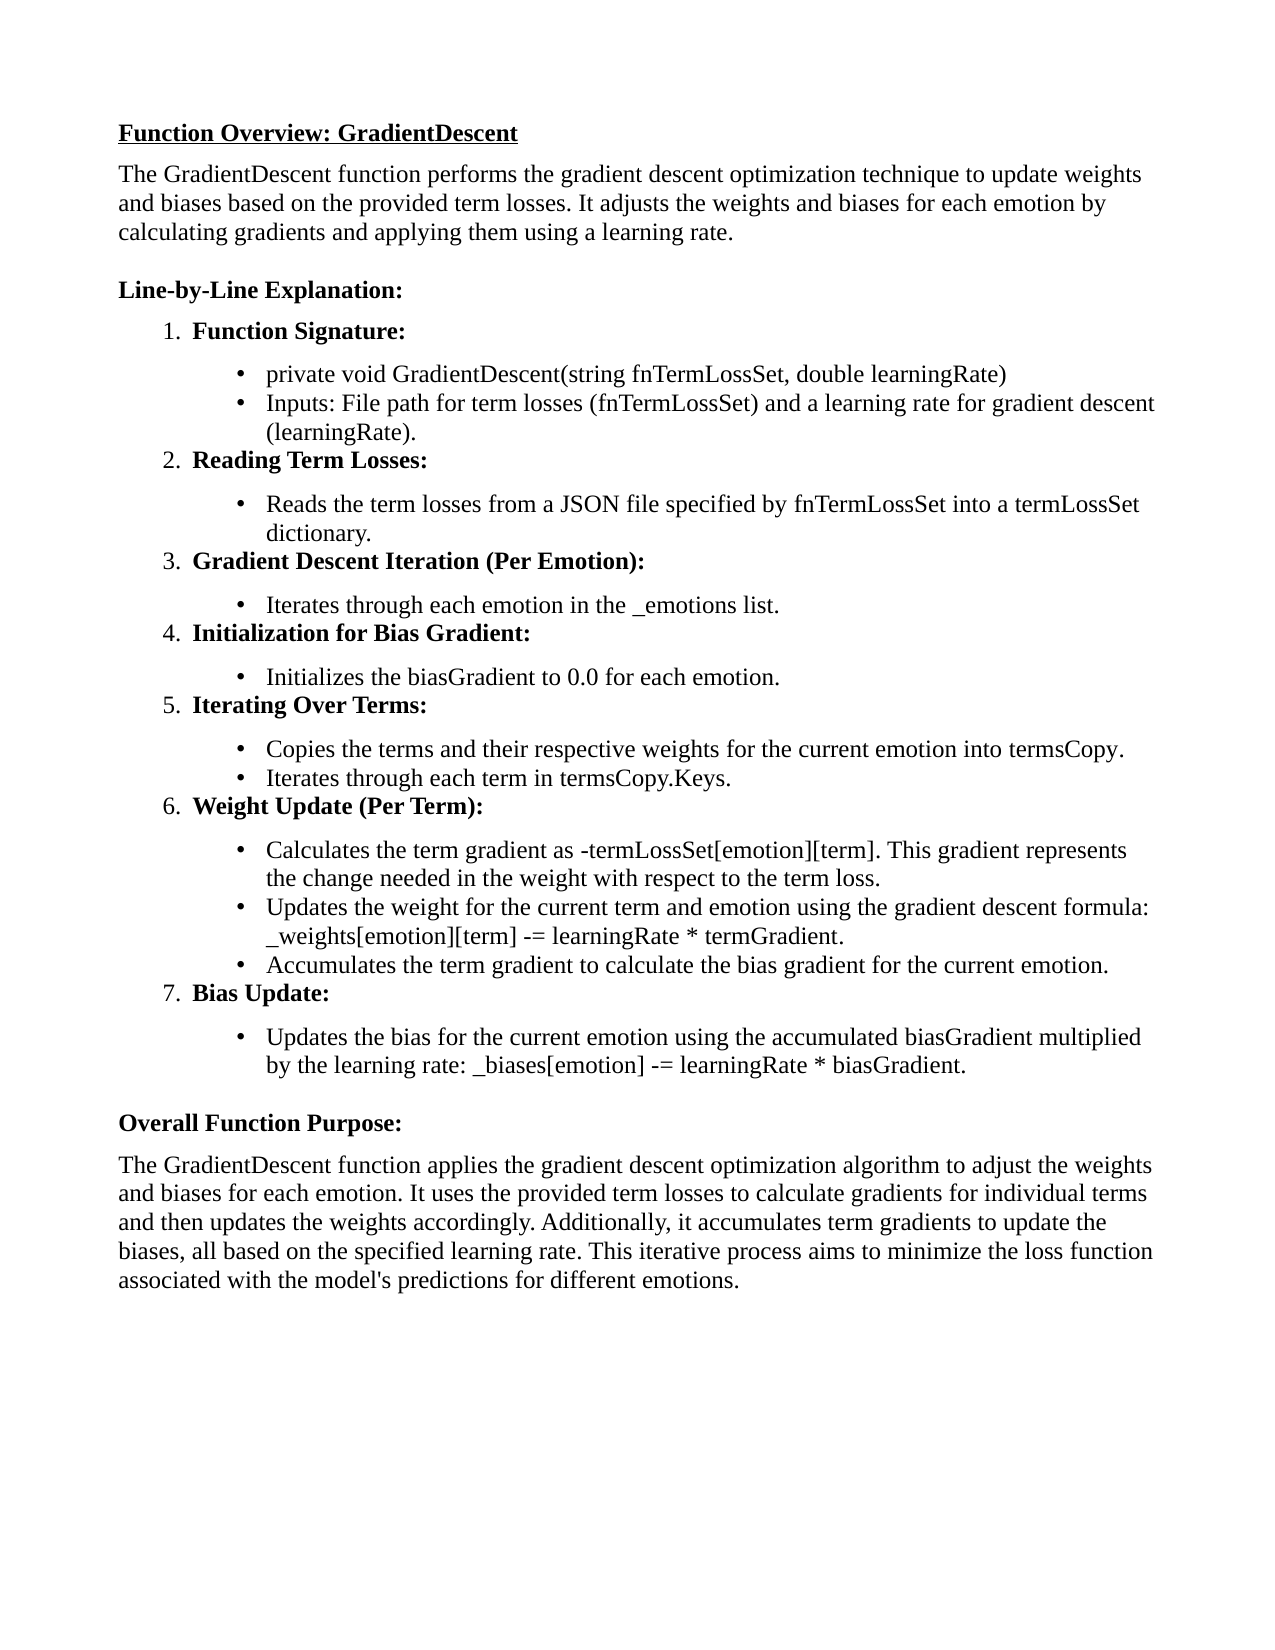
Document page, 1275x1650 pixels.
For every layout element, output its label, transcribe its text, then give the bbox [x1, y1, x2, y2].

list Inputs: File path for term losses (fnTermLossSet) and a learning rate for gradient descent (learningRate). [236, 388, 1157, 446]
list Reading Term Losses: [162, 446, 1157, 474]
list Function Signature: [162, 316, 1157, 345]
list Gradient Descent Iteration (Per Emotion): [162, 546, 1157, 575]
list Reads the term losses from a JSON file specified by fnTermLossSet into a termLossSet dictionary. [236, 489, 1157, 546]
list Iterating Over Terms: [162, 691, 1157, 719]
list Updates the bias for the current emotion using the accumulated biasGradient multiplied by the learning rate: _biases[emotion] -= learningRate * biasGradient. [236, 1022, 1157, 1079]
text The GradientDescent function performs the gradient descent optimization technique to update weights and biases based on the provided term losses. It adjusts the weights and biases for each emotion by calculating gradients and applying them using a learning rate. [118, 159, 1157, 246]
list Iterates through each term in termsCopy.Keys. [236, 763, 1157, 791]
list private void GradientDescent(string fnTermLossSet, double learningRate) [236, 359, 1157, 388]
list Initialization for Bias Gradient: [162, 618, 1157, 647]
subtitle Function Overview: GradientDescent [118, 118, 1157, 147]
list Accumulates the term gradient to calculate the bias gradient for the current emotion. [236, 950, 1157, 978]
list Updates the weight for the current term and emotion using the gradient descent formula: _weights[emotion][term] -= learningRate * termGradient. [236, 892, 1157, 950]
list Bias Update: [162, 978, 1157, 1007]
text The GradientDescent function applies the gradient descent optimization algorithm to adjust the weights and biases for each emotion. It uses the provided term losses to calculate gradients for individual terms and then updates the weights accordingly. Additionally, it accumulates term gradients to update the biases, all based on the specified learning rate. This iterative process aims to minimize the loss function associated with the model's predictions for different emotions. [118, 1150, 1157, 1293]
list Calculates the term gradient as -termLossSet[emotion][term]. This gradient represents the change needed in the weight with respect to the term loss. [236, 835, 1157, 892]
list Iterates through each emotion in the _emotions list. [236, 590, 1157, 618]
subtitle Overall Function Purpose: [118, 1108, 1157, 1137]
list Copies the terms and their respective weights for the current emotion into termsCopy. [236, 734, 1157, 763]
subtitle Line-by-Line Explanation: [118, 275, 1157, 303]
list Weight Update (Per Term): [162, 791, 1157, 820]
list Initializes the biasGradient to 0.0 for each emotion. [236, 662, 1157, 691]
